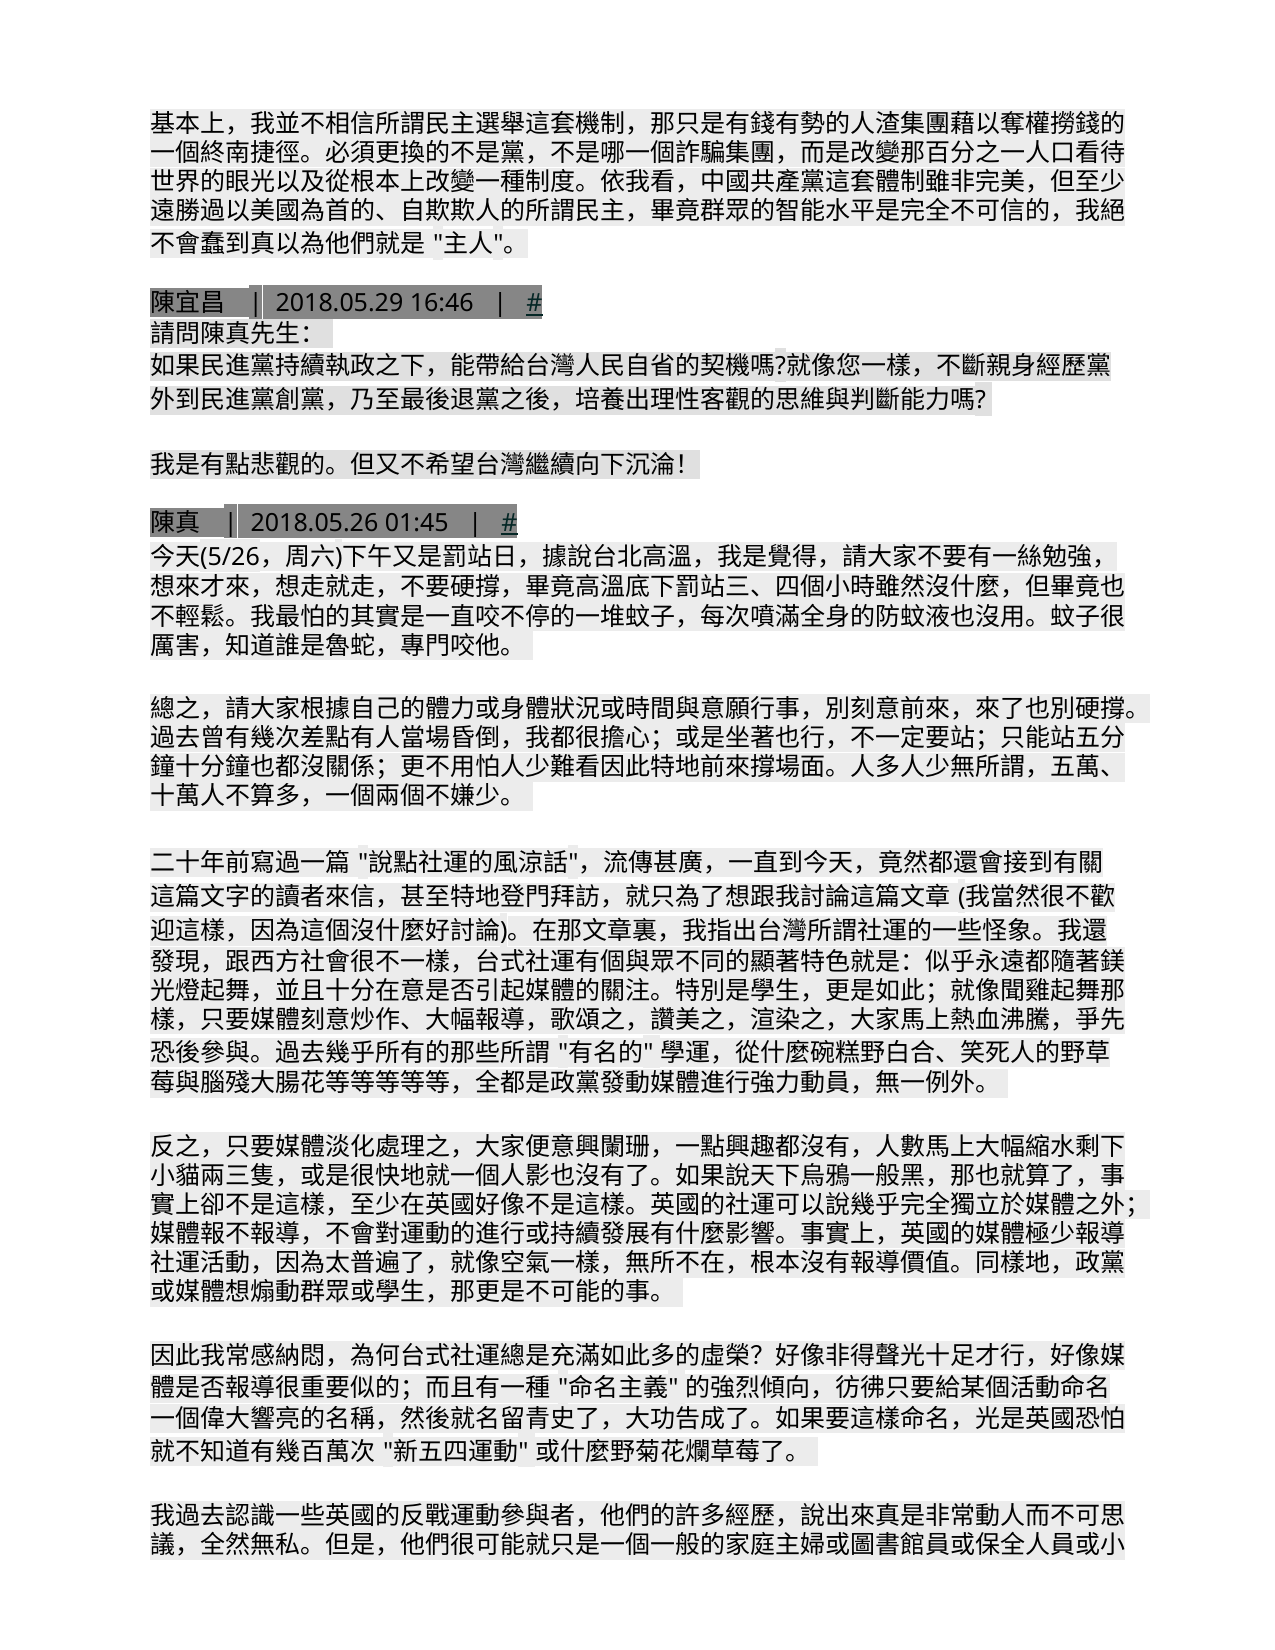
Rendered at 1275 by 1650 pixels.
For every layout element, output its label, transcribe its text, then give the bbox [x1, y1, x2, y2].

text 請問陳真先生： 如果民進黨持續執政之下，能帶給台灣人民自省的契機嗎?就像您一樣，不斷親身經歷黨外到民進黨創黨，乃至最後退黨之後，培養出理性客觀的思維與判斷能力嗎? 我是有點悲觀的。但又不希望台灣繼續向下沉淪！ [150, 319, 1125, 479]
text 今天(5/26，周六)下午又是罰站日，據說台北高溫，我是覺得，請大家不要有一絲勉強，想來才來，想走就走，不要硬撐，畢竟高溫底下罰站三、四個小時雖然沒什麼，但畢竟也不輕鬆。我最怕的其實是一直咬不停的一堆蚊子，每次噴滿全身的防蚊液也沒用。蚊子很厲害，知道誰是魯蛇，專門咬他。 總之，請大家根據自己的體力或身體狀況或時間與意願行事，別刻意前來，來了也別硬撐。過去曾有幾次差點有人當場昏倒，我都很擔心；或是坐著也行，不一定要站；只能站五分鐘十分鐘也都沒關係；更不用怕人少難看因此特地前來撐場面。人多人少無所謂，五萬、十萬人不算多，一個兩個不嫌少。 二十年前寫過一篇 "說點社運的風涼話"，流傳甚廣，一直到今天，竟然都還會接到有關這篇文字的讀者來信，甚至特地登門拜訪，就只為了想跟我討論這篇文章 (我當然很不歡迎這樣，因為這個沒什麼好討論)。在那文章裏，我指出台灣所謂社運的一些怪象。我還發現，跟西方社會很不一樣，台式社運有個與眾不同的顯著特色就是：似乎永遠都隨著鎂光燈起舞，並且十分在意是否引起媒體的關注。特別是學生，更是如此；就像聞雞起舞那樣，只要媒體刻意炒作、大幅報導，歌頌之，讚美之，渲染之，大家馬上熱血沸騰，爭先恐後參與。過去幾乎所有的那些所謂 "有名的" 學運，從什麼碗糕野白合、笑死人的野草莓與腦殘大腸花等等等等等，全都是政黨發動媒體進行強力動員，無一例外。 反之，只要媒體淡化處理之，大家便意興闌珊，一點興趣都沒有，人數馬上大幅縮水剩下小貓兩三隻，或是很快地就一個人影也沒有了。如果說天下烏鴉一般黑，那也就算了，事實上卻不是這樣，至少在英國好像不是這樣。英國的社運可以說幾乎完全獨立於媒體之外；媒體報不報導，不會對運動的進行或持續發展有什麼影響。事實上，英國的媒體極少報導社運活動，因為太普遍了，就像空氣一樣，無所不在，根本沒有報導價值。同樣地，政黨或媒體想煽動群眾或學生，那更是不可能的事。 因此我常感納悶，為何台式社運總是充滿如此多的虛榮？好像非得聲光十足才行，好像媒體是否報導很重要似的；而且有一種 "命名主義" 的強烈傾向，彷彿只要給某個活動命名一個偉大響亮的名稱，然後就名留青史了，大功告成了。如果要這樣命名，光是英國恐怕就不知道有幾百萬次 "新五四運動" 或什麼野菊花爛草莓了。 我過去認識一些英國的反戰運動參與者，他們的許多經歷，說出來真是非常動人而不可思議，全然無私。但是，他們很可能就只是一個一般的家庭主婦或圖書館員或保全人員或小學教師或大學教授等等等，全英國根本沒有人認識他們，不會有人庸俗噁心到想要成為什麼社運明星或什麼社運領袖學生領袖，畢竟這根本也不是什麼需要表揚的事。但你得明白一點，這樣一些人，千千萬萬的人，很可能用他們的一生參與了運動，並且為之付出各種代價。 在台灣卻剛好相反，二十幾年來，綠油油的主流媒體刻意神化、明星化一些往往是人渣等級的綠色走狗，不斷抬舉之，神化之，吹捧之，虛構之，明明真正意義上的運動一個也沒做過，參加的全是政黨動員的 "假社運、真奪權" 運動，但他頭上卻永遠頂著一個什麼社運、學運的偉大光環，吃香喝辣一輩子。 在這樣一種政黨動員的媒體操弄下，社運或學運一詞變成一種骯髒醜陋的東西，因為凡是被媒體抬舉者幾乎全是人渣，從而使得這個島始終很難發展出真正意義上的社會運動。 社運其實很重要，因為它是獨立於利益之外的一種力量，關切基本價值與是非，使得社會比較有可能盡量朝著良善的方向走；既不受政黨左右，也不隨鎂光燈起舞，更不是政黨的走狗爪牙與打手，當然也不是藉以謀取功名利祿與權位的跳板或晉身階。在這一點上，台灣要進化到像英國那樣一種社運層級，我看大約還需要三百年。 三百年是否很久不好說，說長不長，說短不短。但它就像成就一種事物的分母，分母很大，分子相對顯得渺小，就像滴水穿石那樣，時光如許漫長，但你也只能拿這分母當成一種座標尺度，藉以衡量人究竟該怎麼活。倘若你把分母設定為人的短暫一生，也許你會以為這一切付出只是徒勞。 許多時候夜裏來到海邊，聽聞海濤聲，或是迎著月光，黑暗中傳來一點隱約的銀白浪花；沒有人特別關注它，但海浪依舊，來來回回，無休無止。 有一天，來到鳳凰沈從文故居，看到他過去使用的一張小書桌，牆上掛著一張照片，是他老年時拍的，七八十歲了，但他仍然還在書桌前工作著。我從這照片裏頭似乎能領略到一些事；萬古久遠，時光漫長，而我們每個人的一生不過就數十寒暑，其實就像夜裏某個稍縱即逝的浪花，短暫而微不足道，但我們畢竟就是這麼活著的。 [150, 538, 1125, 1560]
text 陳真 | 2018.05.26 01:45 | # [150, 504, 1125, 538]
text 宜昌，(早上趕著去報稅，辭不達意，所以我又多加了一些說明) 在我這一科許多病人的心目中，乩童、仙姑、囝仔仙或是妙禪之類的人物之醫療地位，遠勝於醫生；還有一些也許知識水平較高，教授、專業人士之類，則是膜拜孤狗大神，孤狗醫學院畢業，醫生的千言萬語往往比不上陌生網友的一句話，比不上孤狗大神的指示。在診間經常會出現類似這樣一些對話： 病人：醫生，你開這個藥不能吃。 醫生：為什麼不能吃？ 病人：會越吃越嚴重。 醫生：那妳有吃嗎？ 病人：我又不是頭殼壞掉，越吃越嚴重我哪敢吃？ 醫生：妳沒吃，怎麼知道會越吃越嚴重？ 病人：隔壁一個歐巴桑叫我不能吃。 醫生：那個歐巴桑是醫生嗎？ 病人：不是。 醫生：那妳怎麼會相信她講的話？ 病人：她又不會害我。 醫生：那我會害妳嗎？ 病人：她的誰誰誰，還有誰誰誰的誰誰誰，就是吃這一科的藥越吃越嚴重。 醫生：....(無言) 這意思是說，許多時候，不管受教育程度如何，人們的判斷力其實是很可疑的，而且不太可能因為所謂真相或事實的出現而改變，也就是說，人們的理性能力與道德感，往往令人難以恭維。講究單純是非的科學尚且如此，涉及龐大私利與權力的政治就更不用說了。 自從所謂 "民主化"以來，偷搶拐騙姦殺擄掠無日無之，特別是詐騙集團，更是橫行無阻，幾乎就是一種生活常態，成為一種 "職業"。我家裏的電話幾乎從來不接，只會打出去，不會接來電，因為十之八九不是推銷就是詐騙。 如果有人說，盡量讓詐騙集團繼續惡搞下去，人民就能學會客觀理性，學到智慧。你覺得這樣的說法合理嗎？ 過去曾經寫過，通常一個社會制度或權力結構的重大改變，往往只是來自不到百分之一人口的覺醒與積極作為，帶動另外百分之九十九的人也跟著改變。這些百分之九十九的人並不是改變了自身的聰明才智或道德感，而是 "拿香跟拜"，隨波逐流；他本身並不太會有所改變。當然，千百年時光之後，人的美感道德感及是非判斷能力也許會有所不同，但那畢竟時光遙遠，短期內是不太會有所變化的。詐騙集團當權，只會讓人變得越蠢越封閉，而不用期待他會覺醒(如果覺醒指的是個人智能與道德素質之提升的話)。 當然，人渣當道久了之後，民不聊生，人民就會反抗，但那往往是一種生物本能，因為生活不好過了。最近一些聽起來思想綠油油的病人來就診時大罵民進黨帶給他的生活困境，這在過去是很少見的。但這並不意味著他的想法改變了，而只意味著他感受到生活的痛苦，於是產生不滿。 這時候，往往就會有一些更壞的歹徒，例如人渣黨的那些尾巴黨，便會趁勢竄起，用更加新穎更加光鮮亮麗的騙術，取得權力；當年人渣黨就是這樣竄起的。 基本上，我並不相信所謂民主選舉這套機制，那只是有錢有勢的人渣集團藉以奪權撈錢的一個終南捷徑。必須更換的不是黨，不是哪一個詐騙集團，而是改變那百分之一人口看待世界的眼光以及從根本上改變一種制度。依我看，中國共產黨這套體制雖非完美，但至少遠勝過以美國為首的、自欺欺人的所謂民主，畢竟群眾的智能水平是完全不可信的，我絕不會蠢到真以為他們就是 "主人"。 [150, 75, 1125, 260]
text 陳宜昌 | 2018.05.29 16:46 | # [150, 285, 1125, 319]
